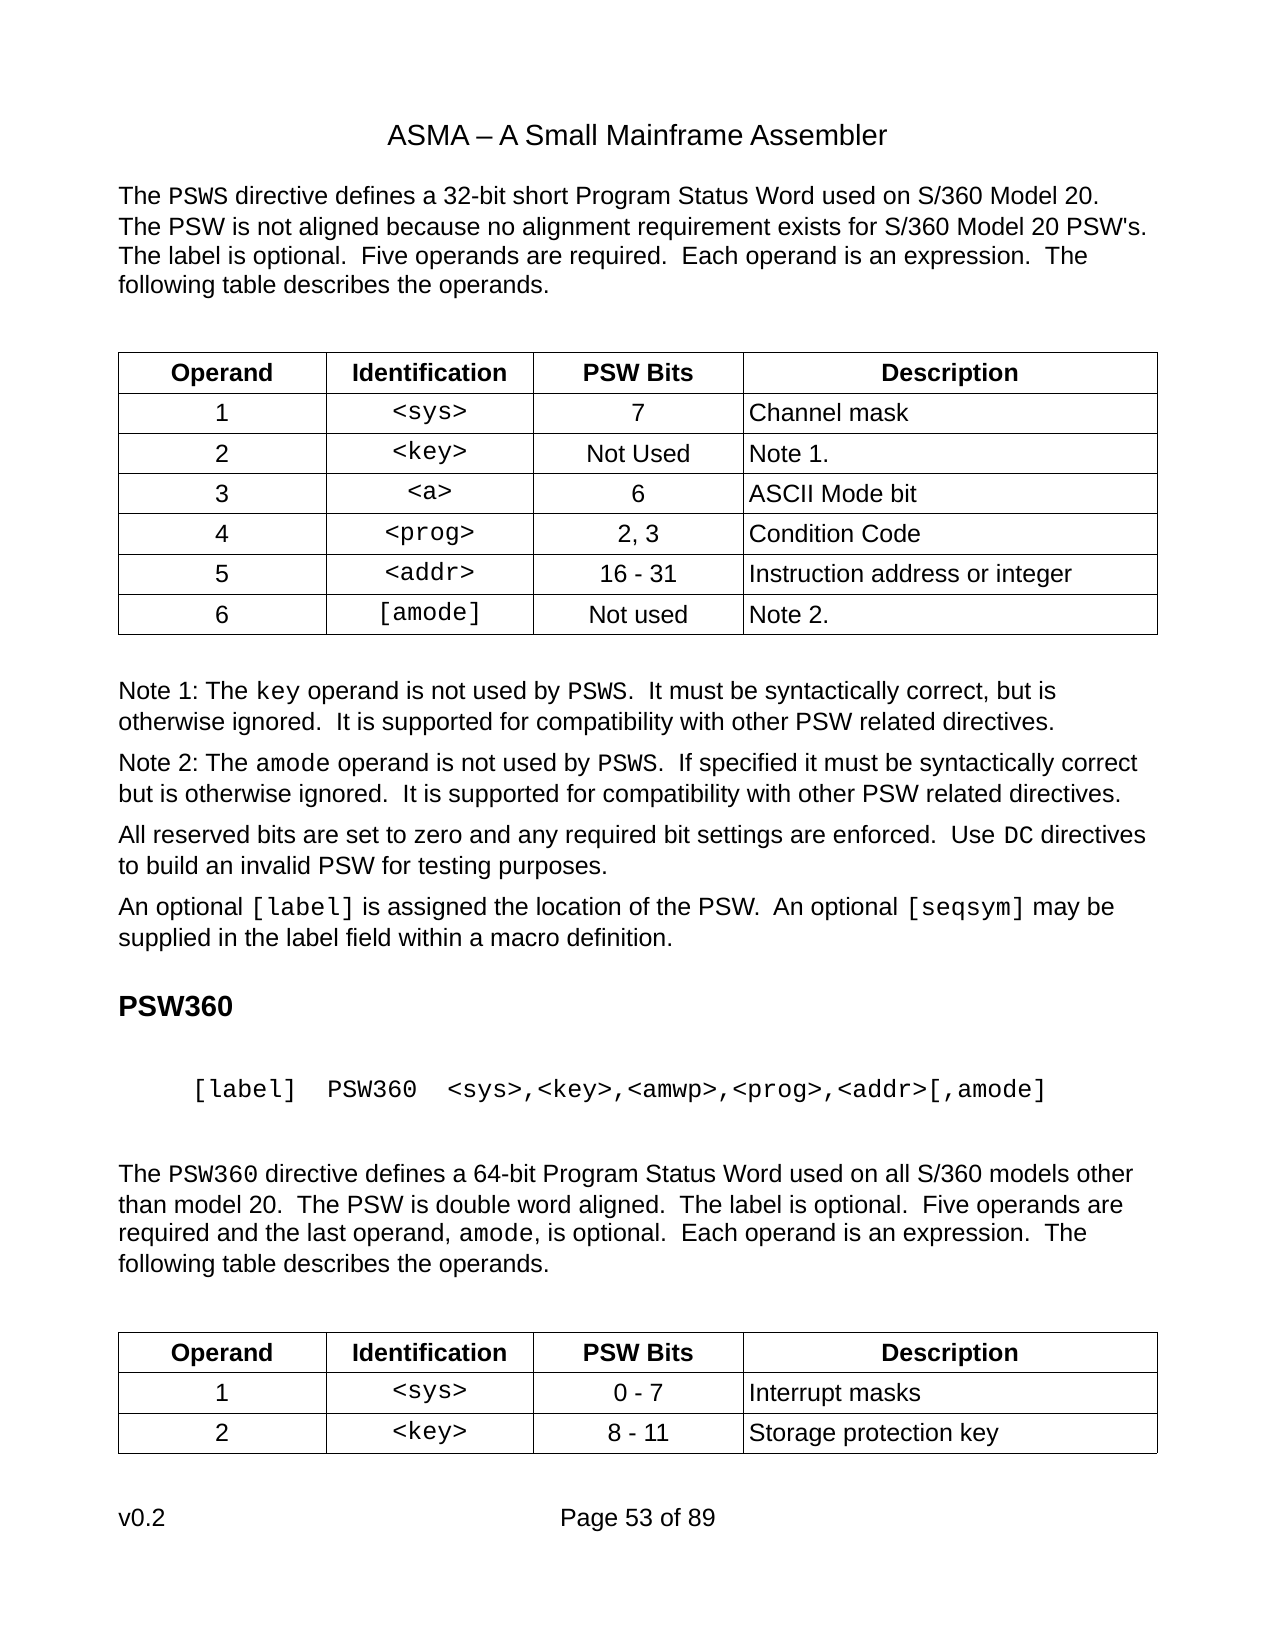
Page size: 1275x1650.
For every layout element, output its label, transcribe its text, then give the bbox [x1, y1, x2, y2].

text The PSWS directive defines a 32-bit short Program Status Word used on S/360 Model 20. The PSW is not aligned because no alignment requirement exists for S/360 Model 20 PSW's. The label is optional. Five operands are required. Each operand is an expression. The following table describes the operands. [118, 181, 1157, 298]
table_cell 8 - 11 [534, 1414, 743, 1453]
table_cell 1 [119, 394, 326, 433]
table_header Operand [119, 1333, 326, 1372]
table_cell 16 - 31 [534, 555, 743, 594]
table_cell 6 [119, 595, 326, 634]
text Note 2: The amode operand is not used by PSWS. If specified it must be syntactically correct but is otherwise ignored. It is supported for compatibility with other PSW related directives. [118, 748, 1157, 807]
table_cell 2 [119, 434, 326, 473]
table_cell Instruction address or integer [744, 555, 1157, 594]
text All reserved bits are set to zero and any required bit settings are enforced. Use DC directives to build an invalid PSW for testing purposes. [118, 820, 1157, 880]
table_cell Channel mask [744, 394, 1157, 433]
text An optional [label] is assigned the location of the PSW. An optional [seqsym] may be supplied in the label field within a macro definition. [118, 892, 1157, 952]
table_cell 0 - 7 [534, 1373, 743, 1412]
table_cell [amode] [327, 595, 533, 634]
table_cell 3 [119, 474, 326, 513]
table_cell <addr> [327, 555, 533, 594]
table_cell <prog> [327, 514, 533, 554]
table_cell Condition Code [744, 514, 1157, 554]
table_cell Note 2. [744, 595, 1157, 634]
table_cell 6 [534, 474, 743, 513]
table_cell 1 [119, 1373, 326, 1412]
table_header Description [744, 353, 1157, 392]
table_cell 7 [534, 394, 743, 433]
table_cell 5 [119, 555, 326, 594]
table_cell Storage protection key [744, 1414, 1157, 1453]
table_cell <sys> [327, 394, 533, 433]
table_header Identification [327, 353, 533, 392]
table_header Operand [119, 353, 326, 392]
text The PSW360 directive defines a 64-bit Program Status Word used on all S/360 models other than model 20. The PSW is double word aligned. The label is optional. Five operands are required and the last operand, amode, is optional. Each operand is an expression. The following table describes the operands. [118, 1159, 1157, 1278]
table_cell 2, 3 [534, 514, 743, 554]
subtitle PSW360 [118, 989, 1157, 1023]
table_header Description [744, 1333, 1157, 1372]
table_cell <key> [327, 434, 533, 473]
table_cell Interrupt masks [744, 1373, 1157, 1412]
table_header PSW Bits [534, 1333, 743, 1372]
table_cell <sys> [327, 1373, 533, 1412]
table_cell 4 [119, 514, 326, 554]
table_header PSW Bits [534, 353, 743, 392]
table_cell Note 1. [744, 434, 1157, 473]
table_cell 2 [119, 1414, 326, 1453]
table_cell ASCII Mode bit [744, 474, 1157, 513]
table_cell <key> [327, 1414, 533, 1453]
table_cell Not used [534, 595, 743, 634]
table_cell <a> [327, 474, 533, 513]
text [label] PSW360 <sys>,<key>,<amwp>,<prog>,<addr>[,amode] [192, 1077, 1157, 1105]
table_cell Not Used [534, 434, 743, 473]
text Note 1: The key operand is not used by PSWS. It must be syntactically correct, but is otherwise ignored. It is supported for compatibility with other PSW related directives. [118, 676, 1157, 735]
table_header Identification [327, 1333, 533, 1372]
